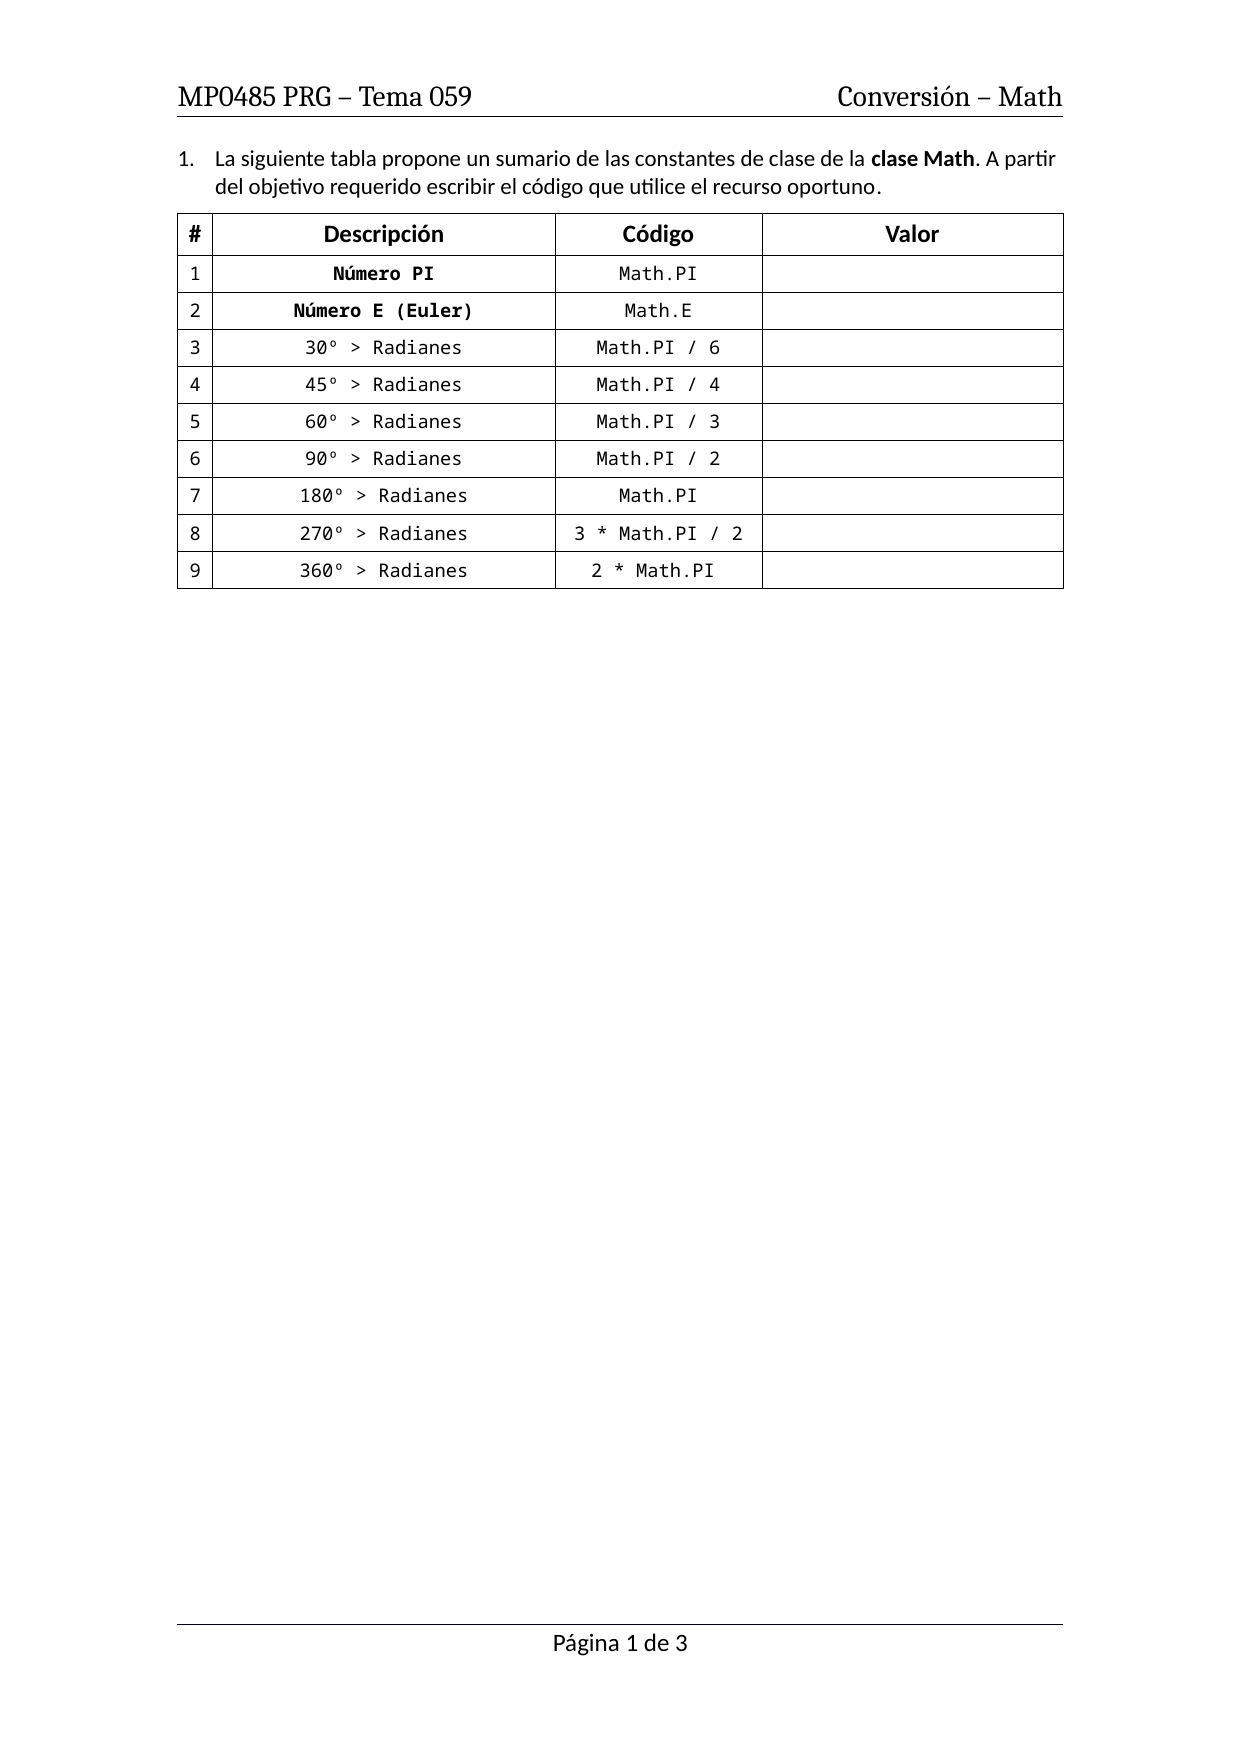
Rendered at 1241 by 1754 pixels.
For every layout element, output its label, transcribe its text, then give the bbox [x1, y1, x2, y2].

table_cell Math.PI / 4 [556, 367, 762, 403]
table_cell Math.E [556, 293, 762, 329]
table_cell 45º > Radianes [213, 367, 555, 403]
table_cell [763, 515, 1063, 551]
table_header Código [556, 214, 762, 254]
list La siguiente tabla propone un sumario de las constantes de clase de la clase Math. A partir del objetivo requerido escribir el código que utilice el recurso oportuno. [177, 144, 1063, 200]
table_cell Número E (Euler) [213, 293, 555, 329]
table_header Valor [763, 214, 1063, 254]
table_cell 4 [178, 367, 212, 403]
table_cell [763, 330, 1063, 366]
table_cell Math.PI / 2 [556, 441, 762, 477]
table_cell 270º > Radianes [213, 515, 555, 551]
table_cell 1 [178, 256, 212, 292]
table_cell 2 * Math.PI [556, 552, 762, 588]
table_cell 30º > Radianes [213, 330, 555, 366]
table_cell Math.PI / 3 [556, 404, 762, 440]
table_cell 8 [178, 515, 212, 551]
table_cell 2 [178, 293, 212, 329]
table_cell 60º > Radianes [213, 404, 555, 440]
table_cell 9 [178, 552, 212, 588]
table_cell [763, 404, 1063, 440]
table_cell [763, 256, 1063, 292]
table_header Descripción [213, 214, 555, 254]
table_cell [763, 441, 1063, 477]
table_cell 3 * Math.PI / 2 [556, 515, 762, 551]
table_cell 6 [178, 441, 212, 477]
table_cell [763, 367, 1063, 403]
table_cell 3 [178, 330, 212, 366]
table_cell [763, 293, 1063, 329]
table_cell 180º > Radianes [213, 478, 555, 514]
table_cell Math.PI [556, 478, 762, 514]
table_cell Math.PI / 6 [556, 330, 762, 366]
table_cell [763, 552, 1063, 588]
table_cell 360º > Radianes [213, 552, 555, 588]
table_cell 90º > Radianes [213, 441, 555, 477]
table_cell Math.PI [556, 256, 762, 292]
table_cell [763, 478, 1063, 514]
table_cell 5 [178, 404, 212, 440]
table_cell Número PI [213, 256, 555, 292]
table_cell 7 [178, 478, 212, 514]
table_header # [178, 214, 212, 254]
